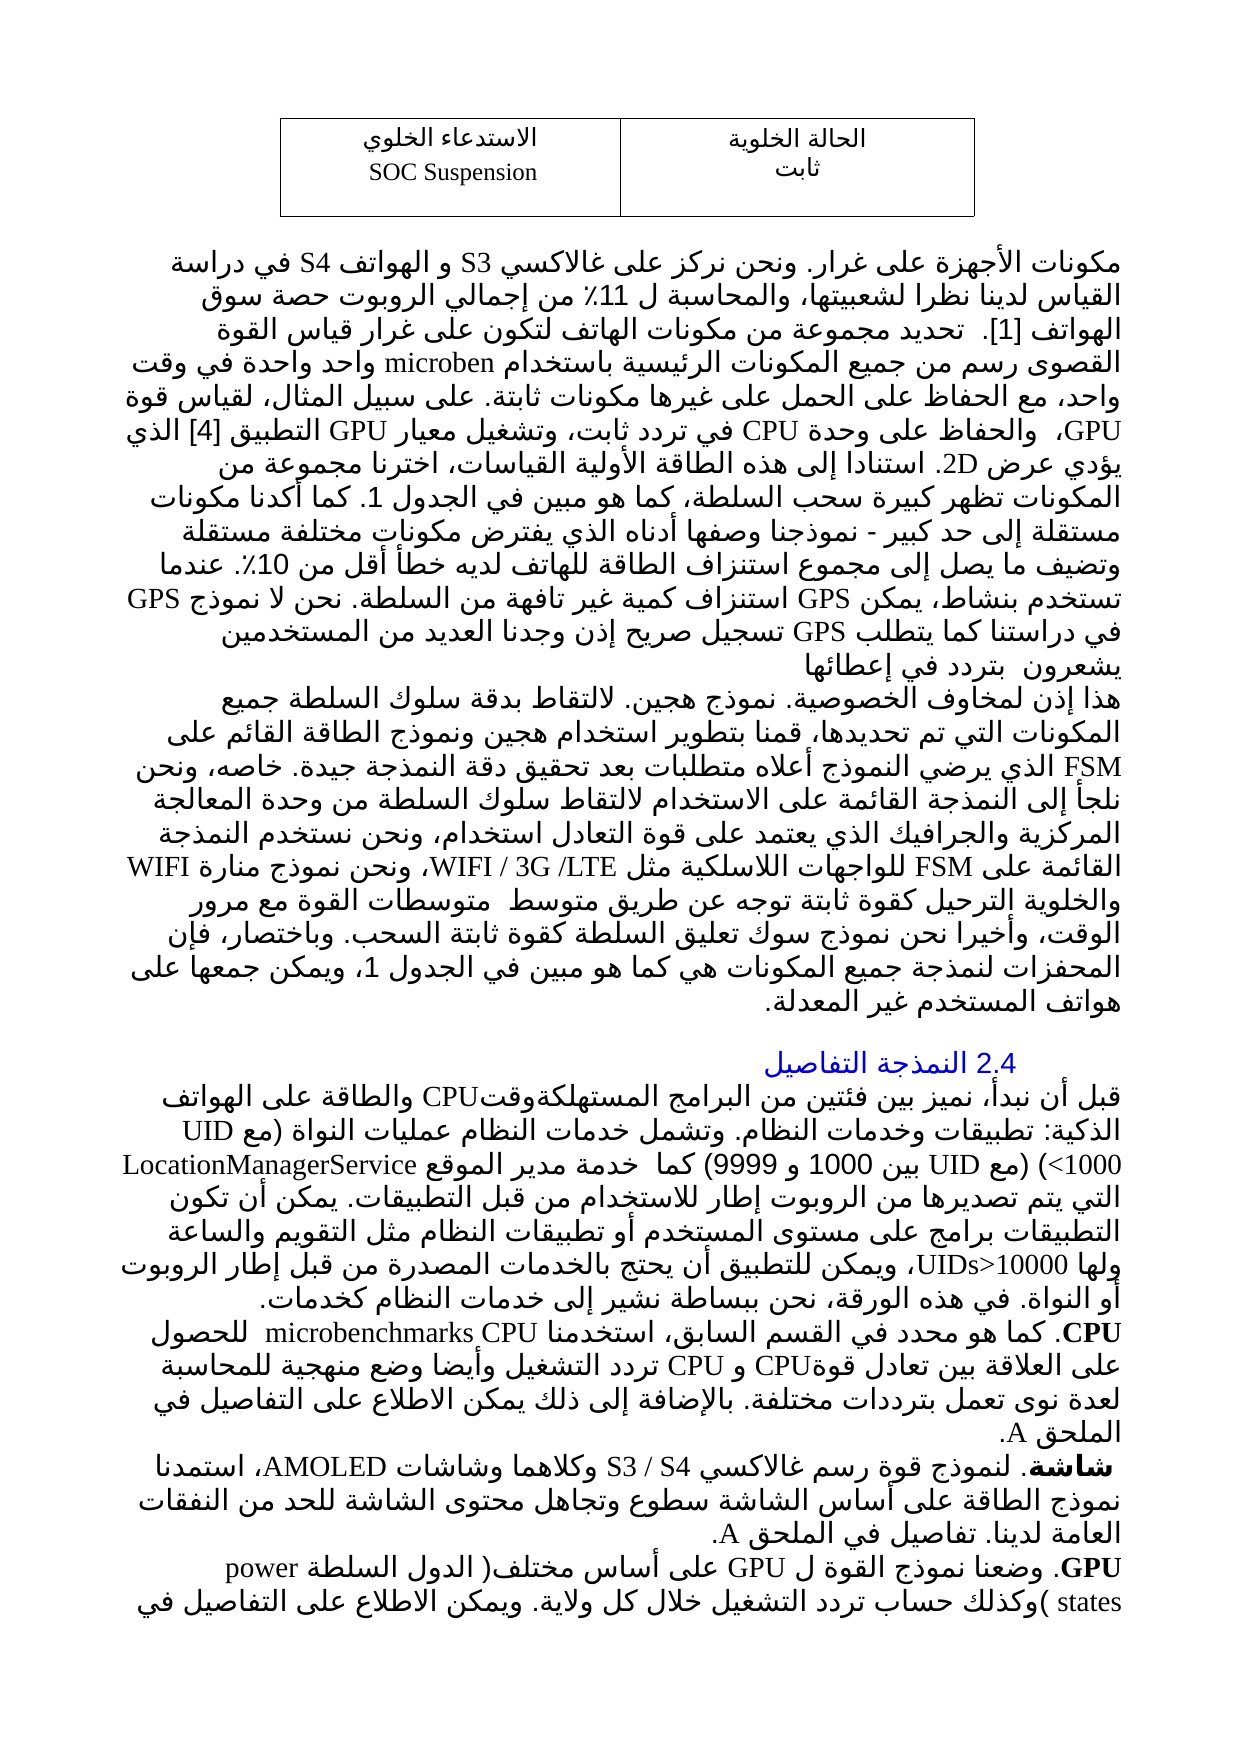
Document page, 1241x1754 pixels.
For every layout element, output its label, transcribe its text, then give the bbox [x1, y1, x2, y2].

text مكونات الأجهزة على غرار. ونحن نركز على غالاكسي S3 و الهواتف S4 في دراسة القياس لدينا نظرا لشعبيتها، والمحاسبة ل 11٪ من إجمالي الروبوت حصة سوق الهواتف [1]. تحديد مجموعة من مكونات الهاتف لتكون على غرار قياس القوة القصوى رسم من جميع المكونات الرئيسية باستخدام microben واحد واحدة في وقت واحد، مع الحفاظ على الحمل على غيرها مكونات ثابتة. على سبيل المثال، لقياس قوة GPU، والحفاظ على وحدة CPU في تردد ثابت، وتشغيل معيار GPU التطبيق [4] الذي يؤدي عرض 2D. استنادا إلى هذه الطاقة الأولية القياسات، اخترنا مجموعة من المكونات تظهر كبيرة سحب السلطة، كما هو مبين في الجدول 1. كما أكدنا مكونات مستقلة إلى حد كبير - نموذجنا وصفها أدناه الذي يفترض مكونات مختلفة مستقلة وتضيف ما يصل إلى مجموع استنزاف الطاقة للهاتف لديه خطأ أقل من 10٪. عندما تستخدم بنشاط، يمكن GPS استنزاف كمية غير تافهة من السلطة. نحن لا نموذج GPS في دراستنا كما يتطلب GPS تسجيل صريح إذن وجدنا العديد من المستخدمين يشعرون بتردد في إعطائها [118, 245, 1122, 681]
text هذا إذن لمخاوف الخصوصية. نموذج هجين. لالتقاط بدقة سلوك السلطة جميع المكونات التي تم تحديدها، قمنا بتطوير استخدام هجين ونموذج الطاقة القائم على FSM الذي يرضي النموذج أعلاه متطلبات بعد تحقيق دقة النمذجة جيدة. خاصه، ونحن نلجأ إلى النمذجة القائمة على الاستخدام لالتقاط سلوك السلطة من وحدة المعالجة المركزية والجرافيك الذي يعتمد على قوة التعادل استخدام، ونحن نستخدم النمذجة القائمة على FSM للواجهات اللاسلكية مثل WIFI / 3G /LTE، ونحن نموذج منارة WIFI والخلوية الترحيل كقوة ثابتة توجه عن طريق متوسط ​ متوسطات القوة مع مرور الوقت، وأخيرا نحن نموذج سوك تعليق السلطة كقوة ثابتة السحب. وباختصار، فإن المحفزات لنمذجة جميع المكونات هي كما هو مبين في الجدول 1، ويمكن جمعها على هواتف المستخدم غير المعدلة. [118, 681, 1122, 1017]
text 2.4 النمذجة التفاصيل [118, 1046, 1122, 1079]
table_cell تردد + استخدام تردد + استخدام مستوى السطوع FSM +قوة الإشارة FSM +قوة الإشارة WiFi status الحالة الخلوية ثابت [621, 119, 974, 216]
table_cell CPU CPU شاشة WiFi 3G/LTE WiFi beacon الاستدعاء الخلوي SOC Suspension [281, 119, 620, 216]
text شاشة. لنموذج قوة رسم غالاكسي S3 / S4 وكلاهما وشاشات AMOLED، استمدنا نموذج الطاقة على أساس الشاشة سطوع وتجاهل محتوى الشاشة للحد من النفقات العامة لدينا. تفاصيل في الملحق A. [118, 1449, 1122, 1550]
text CPU. كما هو محدد في القسم السابق، استخدمنا microbenchmarks CPU للحصول على العلاقة بين تعادل قوةCPU و CPU تردد التشغيل وأيضا وضع منهجية للمحاسبة لعدة نوى تعمل بترددات مختلفة. بالإضافة إلى ذلك يمكن الاطلاع على التفاصيل في الملحق A. [118, 1314, 1122, 1449]
text GPU. وضعنا نموذج القوة ل GPU على أساس مختلف( الدول السلطة power states )وكذلك حساب تردد التشغيل خلال كل ولاية. ويمكن الاطلاع على التفاصيل في المرفق A. لاستخدام GPU نموذج السلطة power model، ونحن تسجيل مدة كل GPU تردد وولاية الدولة state combination كل 1 ثانية، والتنبؤ رسم القوة GPU من كل فاصل على أساس نموذج GPU. [118, 1550, 1122, 1617]
text قبل أن نبدأ، نميز بين فئتين من البرامج المستهلكةوقتCPU والطاقة على الهواتف الذكية: تطبيقات وخدمات النظام. وتشمل خدمات النظام عمليات النواة (مع UID <1000) (مع UID بين 1000 و 9999) كما خدمة مدير الموقع LocationManagerService التي يتم تصديرها من الروبوت إطار للاستخدام من قبل التطبيقات. يمكن أن تكون التطبيقات برامج على مستوى المستخدم أو تطبيقات النظام مثل التقويم والساعة ولها UIDs>10000، ويمكن للتطبيق أن يحتج بالخدمات المصدرة من قبل إطار الروبوت أو النواة. في هذه الورقة، نحن ببساطة نشير إلى خدمات النظام كخدمات. [118, 1079, 1122, 1314]
